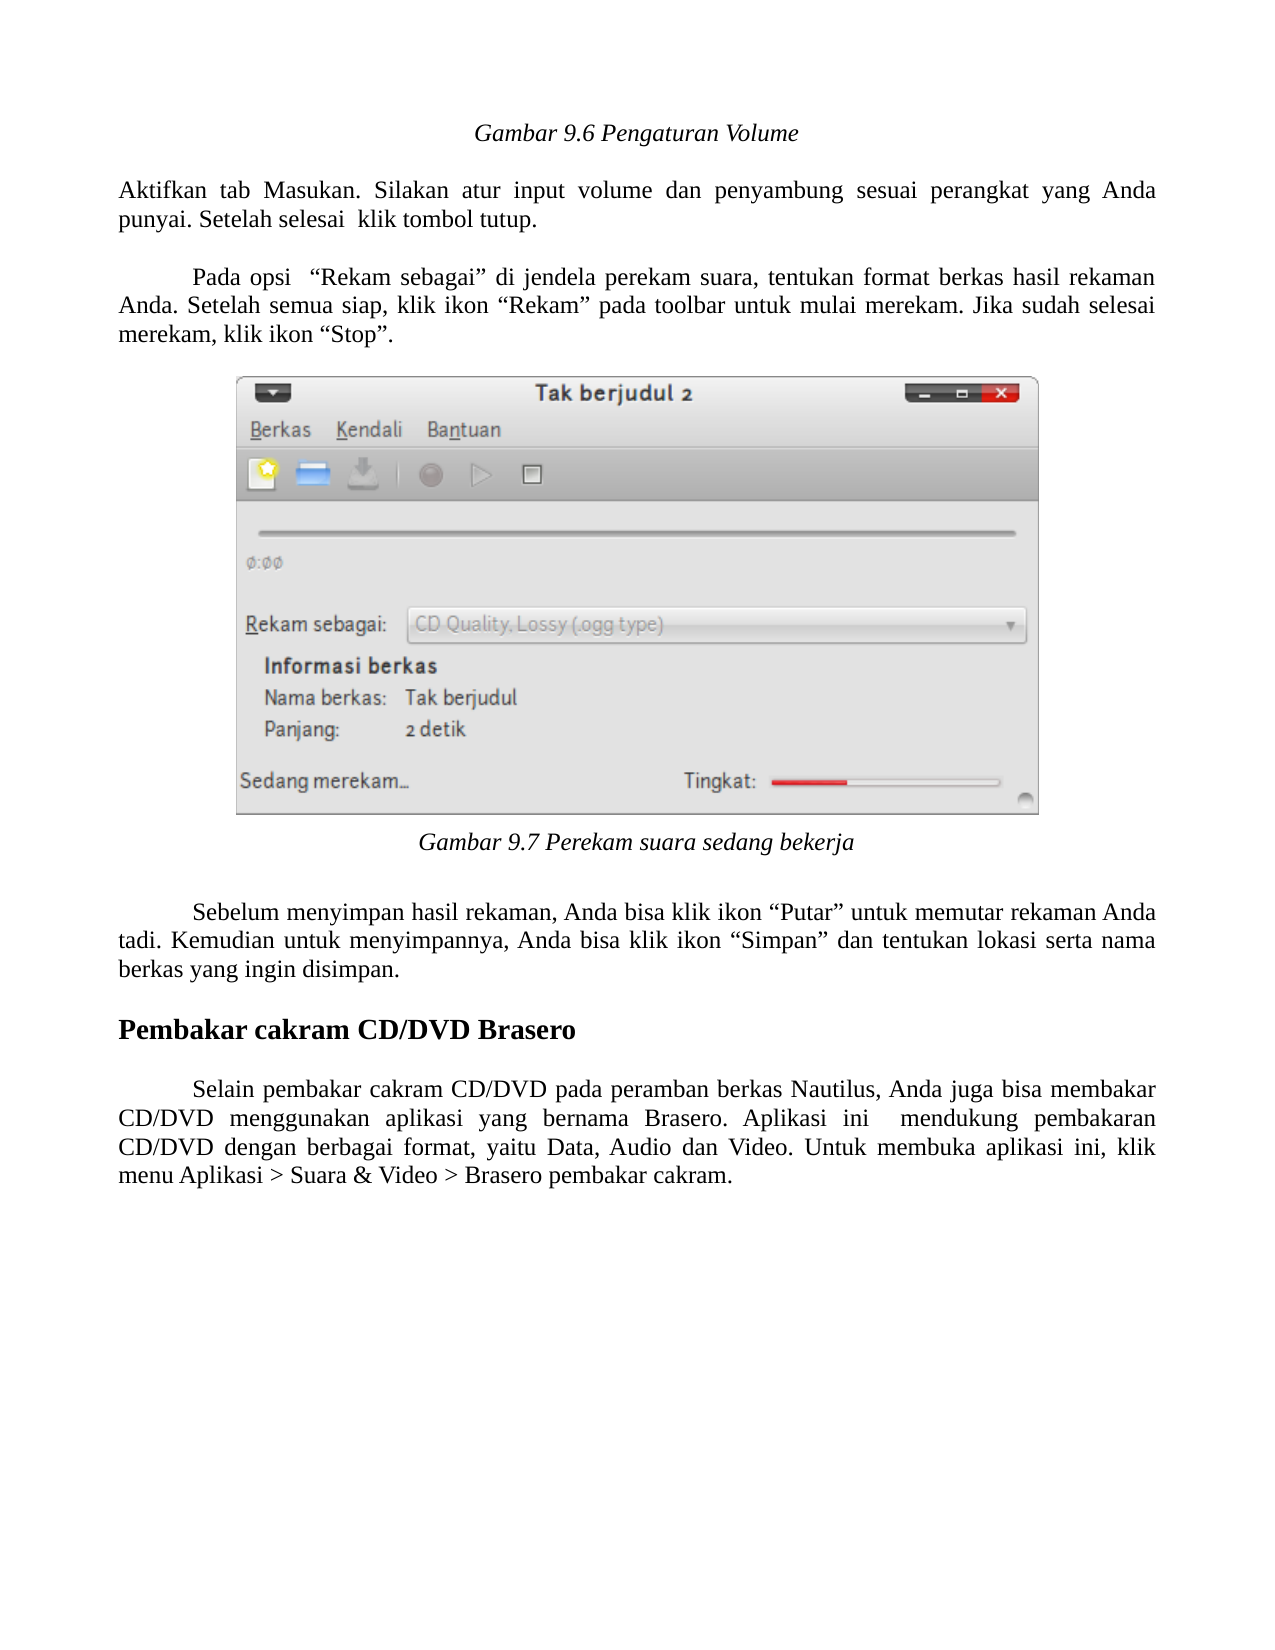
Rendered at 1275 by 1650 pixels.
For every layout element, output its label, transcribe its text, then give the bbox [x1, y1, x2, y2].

text Pada opsi “Rekam sebagai” di jendela perekam suara, tentukan format berkas hasil rekaman Anda. Setelah semua siap, klik ikon “Rekam” pada toolbar untuk mulai merekam. Jika sudah selesai merekam, klik ikon “Stop”. [118, 262, 1157, 348]
text Pembakar cakram CD/DVD Brasero [118, 1012, 1157, 1045]
text Sebelum menyimpan hasil rekaman, Anda bisa klik ikon “Putar” untuk memutar rekaman Anda tadi. Kemudian untuk menyimpannya, Anda bisa klik ikon “Simpan” dan tentukan lokasi serta nama berkas yang ingin disimpan. [118, 897, 1157, 983]
text Gambar 9.6 Pengaturan Volume [118, 118, 1157, 147]
picture [236, 376, 1039, 815]
text Selain pembakar cakram CD/DVD pada peramban berkas Nautilus, Anda juga bisa membakar CD/DVD menggunakan aplikasi yang bernama Brasero. Aplikasi ini mendukung pembakaran CD/DVD dengan berbagai format, yaitu Data, Audio dan Video. Untuk membuka aplikasi ini, klik menu Aplikasi > Suara & Video > Brasero pembakar cakram. [118, 1074, 1157, 1189]
text Gambar 9.7 Perekam suara sedang bekerja [118, 827, 1157, 856]
text Aktifkan tab Masukan. Silakan atur input volume dan penyambung sesuai perangkat yang Anda punyai. Setelah selesai klik tombol tutup. [118, 176, 1157, 233]
